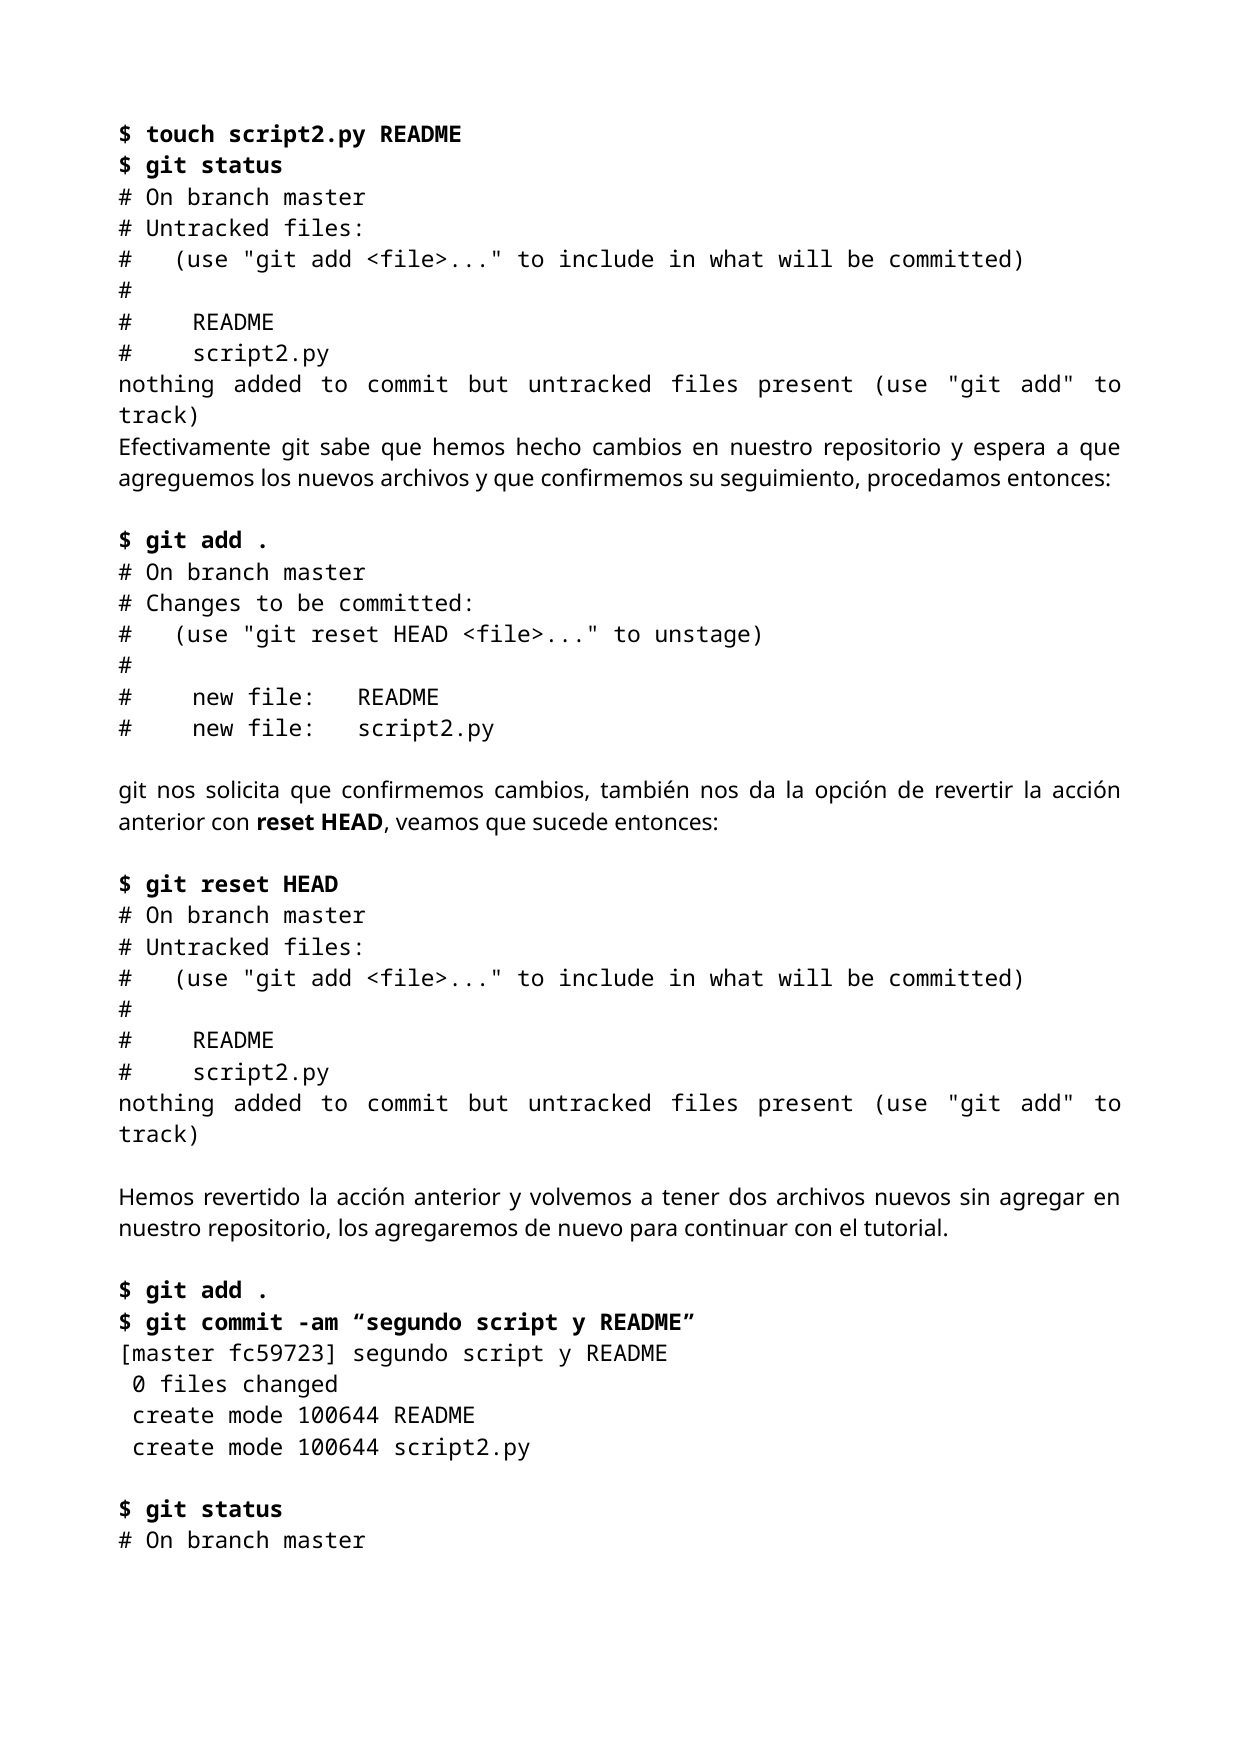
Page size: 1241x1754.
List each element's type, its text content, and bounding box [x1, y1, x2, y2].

text # README [118, 306, 1122, 337]
text # script2.py [118, 337, 1122, 368]
text nothing added to commit but untracked files present (use "git add" to track) [118, 368, 1122, 431]
text nothing added to commit but untracked files present (use "git add" to track) [118, 1087, 1122, 1149]
text # Changes to be committed: [118, 587, 1122, 618]
text [master fc59723] segundo script y README [118, 1337, 1122, 1368]
text $ git add . [118, 1274, 1122, 1306]
text # [118, 649, 1122, 681]
text # new file: script2.py [118, 712, 1122, 743]
text Efectivamente git sabe que hemos hecho cambios en nuestro repositorio y espera a que agreguemos los nuevos archivos y que confirmemos su seguimiento, procedamos entonces: [118, 431, 1122, 493]
text $ git status [118, 149, 1122, 181]
text $ touch script2.py README [118, 118, 1122, 149]
text $ git reset HEAD [118, 868, 1122, 899]
text $ git status [118, 1493, 1122, 1524]
text # (use "git add <file>..." to include in what will be committed) [118, 962, 1122, 993]
text 0 files changed [118, 1368, 1122, 1399]
text git nos solicita que confirmemos cambios, también nos da la opción de revertir la acción anterior con reset HEAD, veamos que sucede entonces: [118, 774, 1122, 837]
text # Untracked files: [118, 212, 1122, 243]
text create mode 100644 README [118, 1399, 1122, 1431]
text # [118, 993, 1122, 1024]
text # Untracked files: [118, 931, 1122, 962]
text # script2.py [118, 1056, 1122, 1087]
text # On branch master [118, 556, 1122, 587]
text # (use "git reset HEAD <file>..." to unstage) [118, 618, 1122, 649]
text # On branch master [118, 181, 1122, 212]
text create mode 100644 script2.py [118, 1431, 1122, 1462]
text $ git add . [118, 524, 1122, 556]
text # new file: README [118, 681, 1122, 712]
text # (use "git add <file>..." to include in what will be committed) [118, 243, 1122, 274]
text Hemos revertido la acción anterior y volvemos a tener dos archivos nuevos sin agregar en nuestro repositorio, los agregaremos de nuevo para continuar con el tutorial. [118, 1181, 1122, 1243]
text $ git commit -am “segundo script y README” [118, 1306, 1122, 1337]
text # On branch master [118, 899, 1122, 931]
text # [118, 274, 1122, 306]
text # README [118, 1024, 1122, 1056]
text # On branch master [118, 1524, 1122, 1556]
